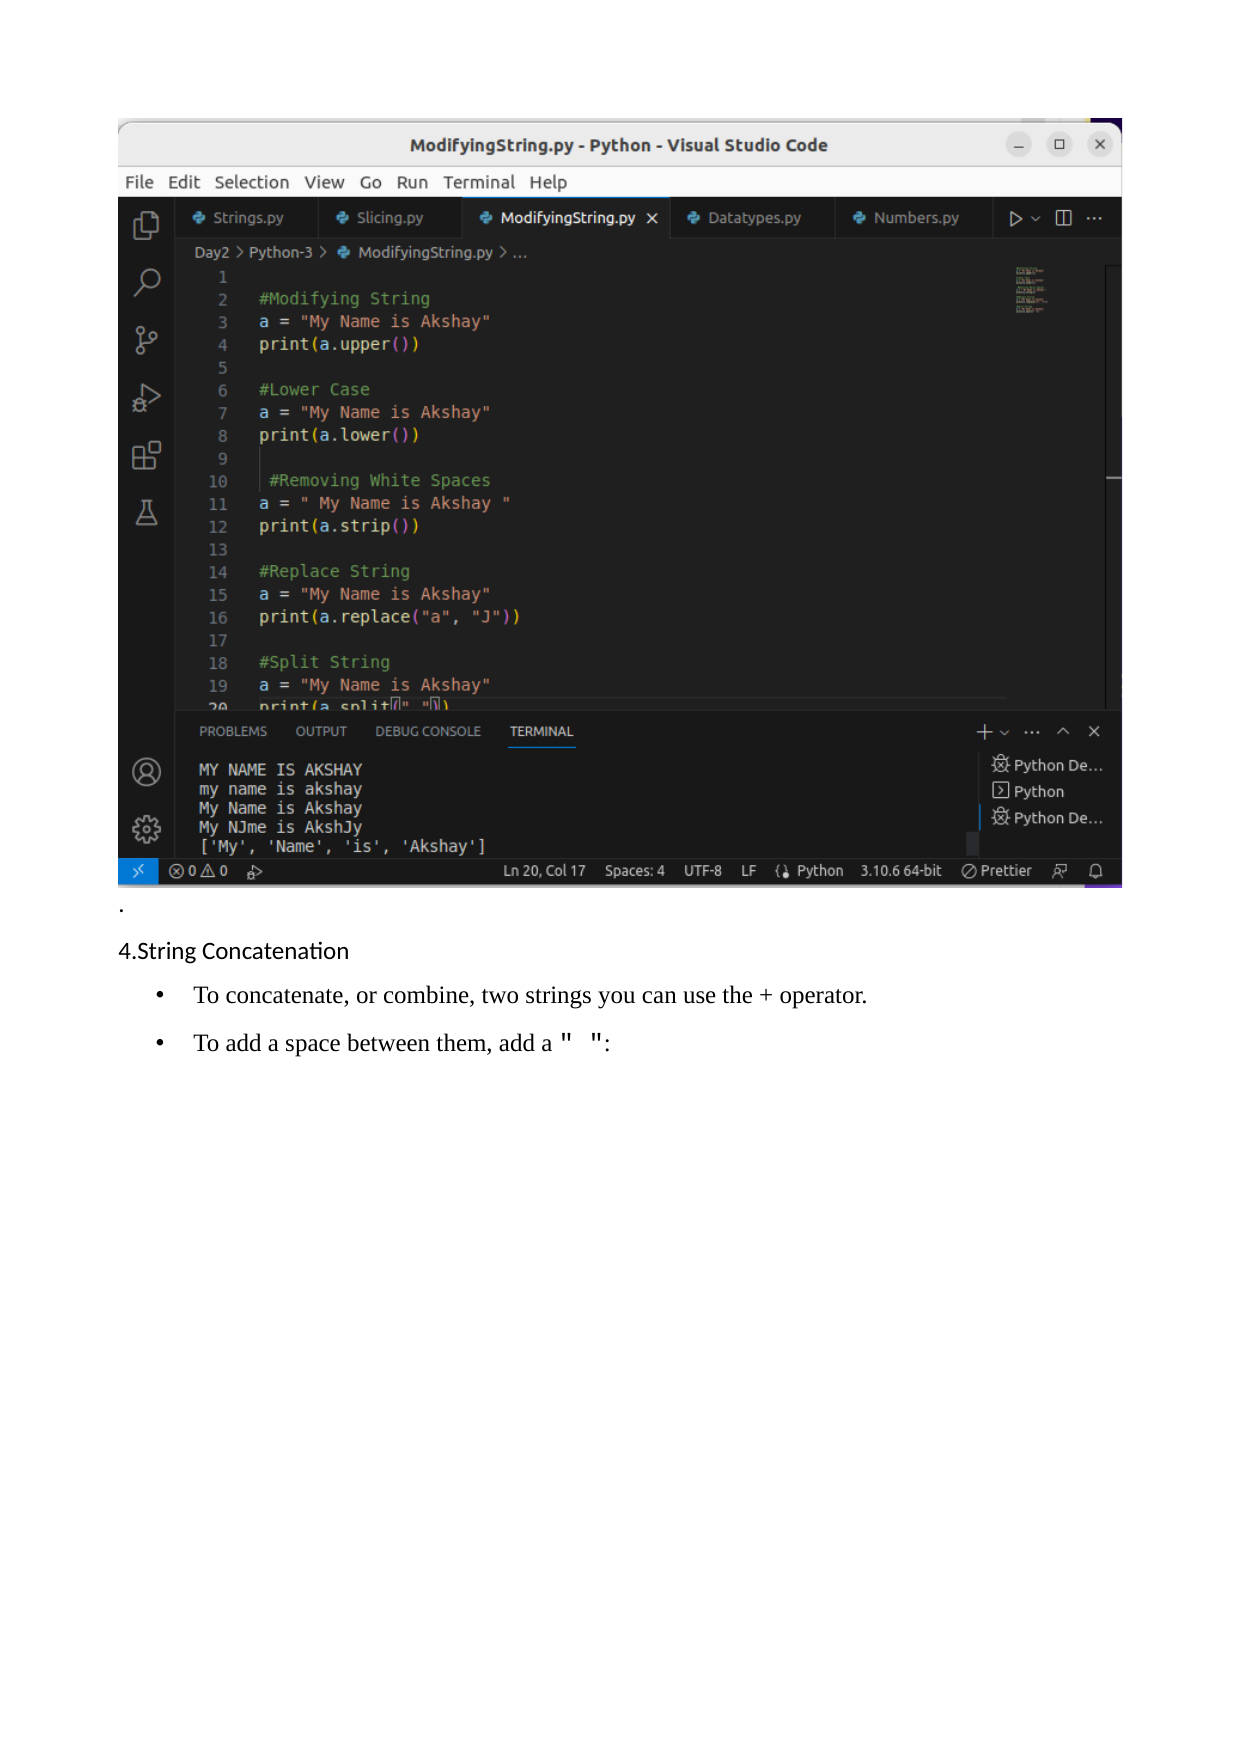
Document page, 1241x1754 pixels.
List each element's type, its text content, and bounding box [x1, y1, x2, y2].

text 4.String Concatenation [118, 933, 1122, 966]
list To add a space between them, add a " ": [156, 1028, 1122, 1059]
list To concatenate, or combine, two strings you can use the + operator. [156, 980, 1122, 1009]
text . [118, 888, 1122, 918]
picture [118, 118, 1123, 888]
